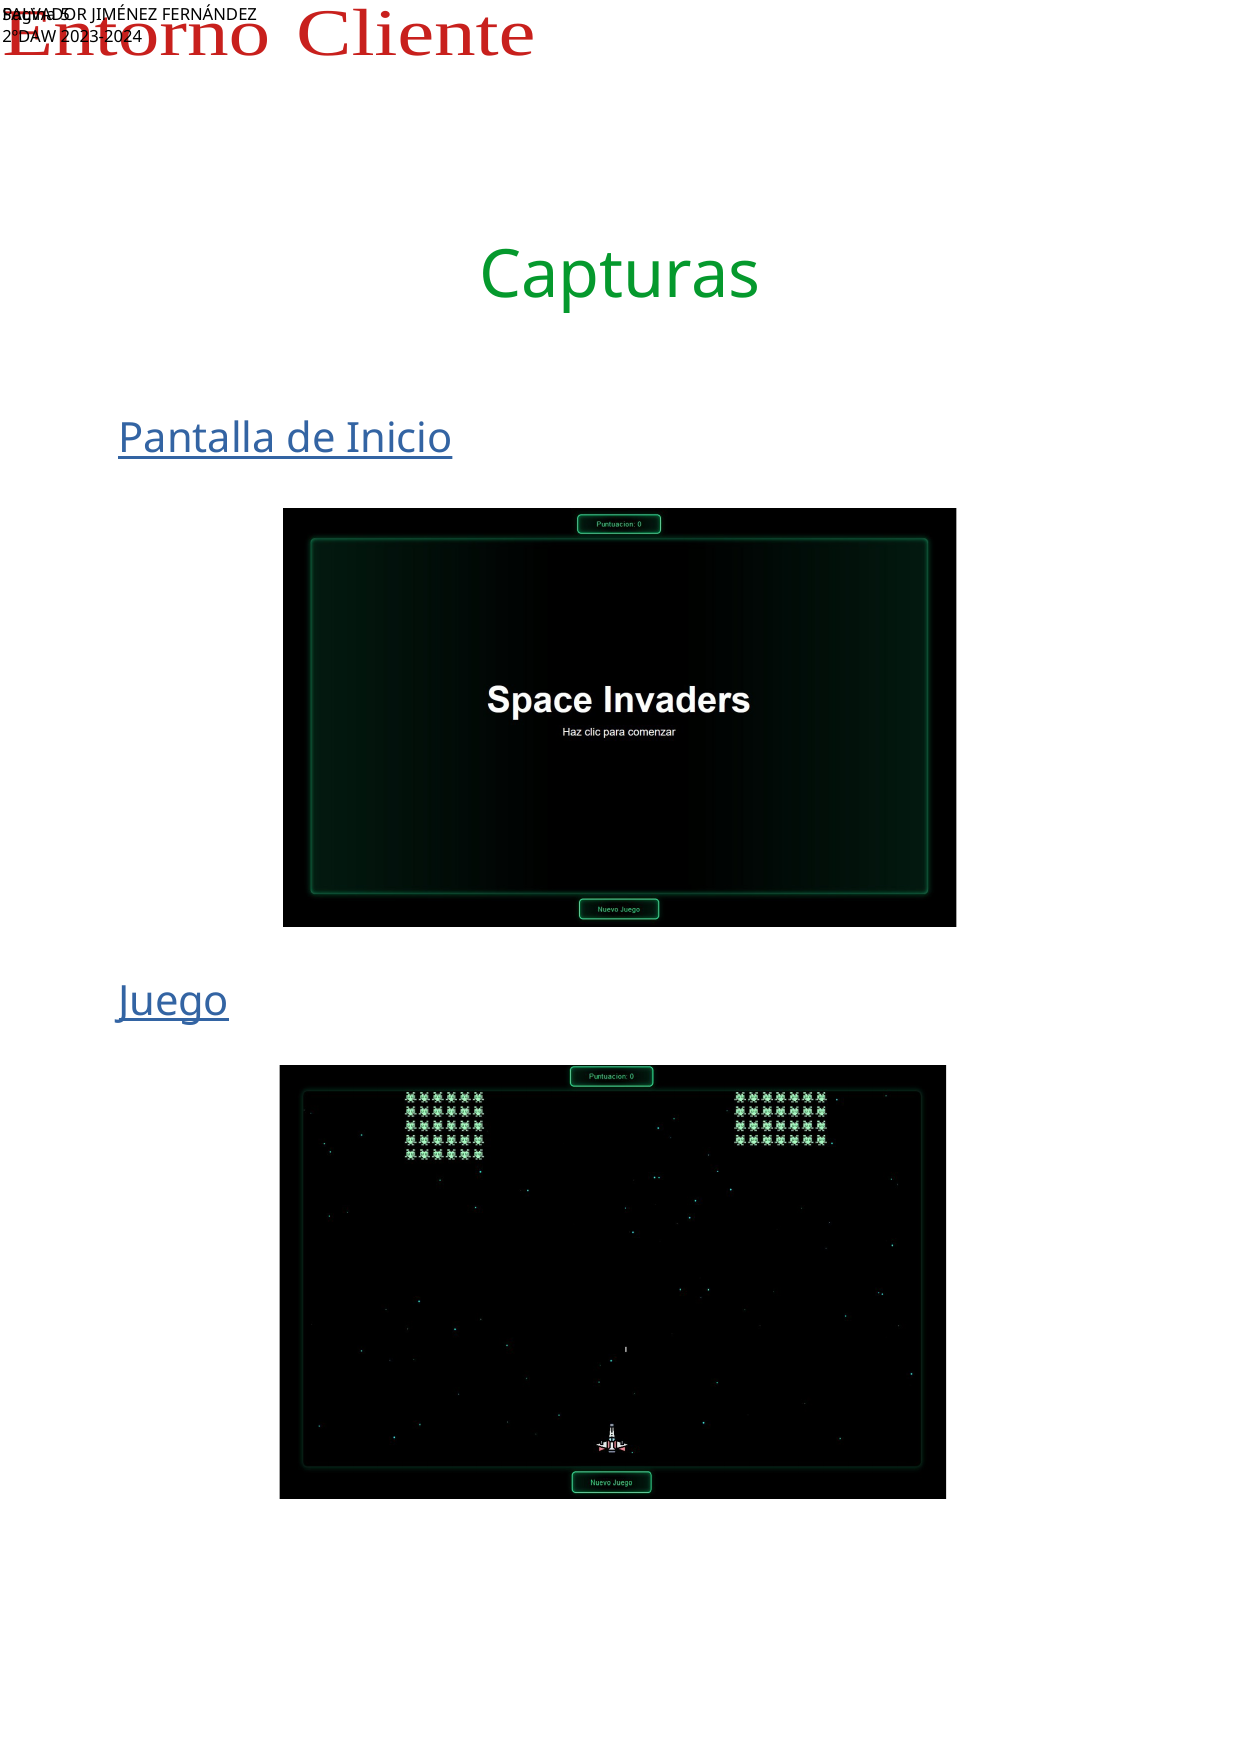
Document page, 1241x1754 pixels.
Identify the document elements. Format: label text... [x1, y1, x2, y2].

text Juego [118, 549, 1134, 1027]
subtitle Capturas [106, 226, 1134, 317]
picture [279, 1065, 947, 1499]
picture [283, 508, 957, 549]
text Pantalla de Inicio [118, 408, 1134, 465]
